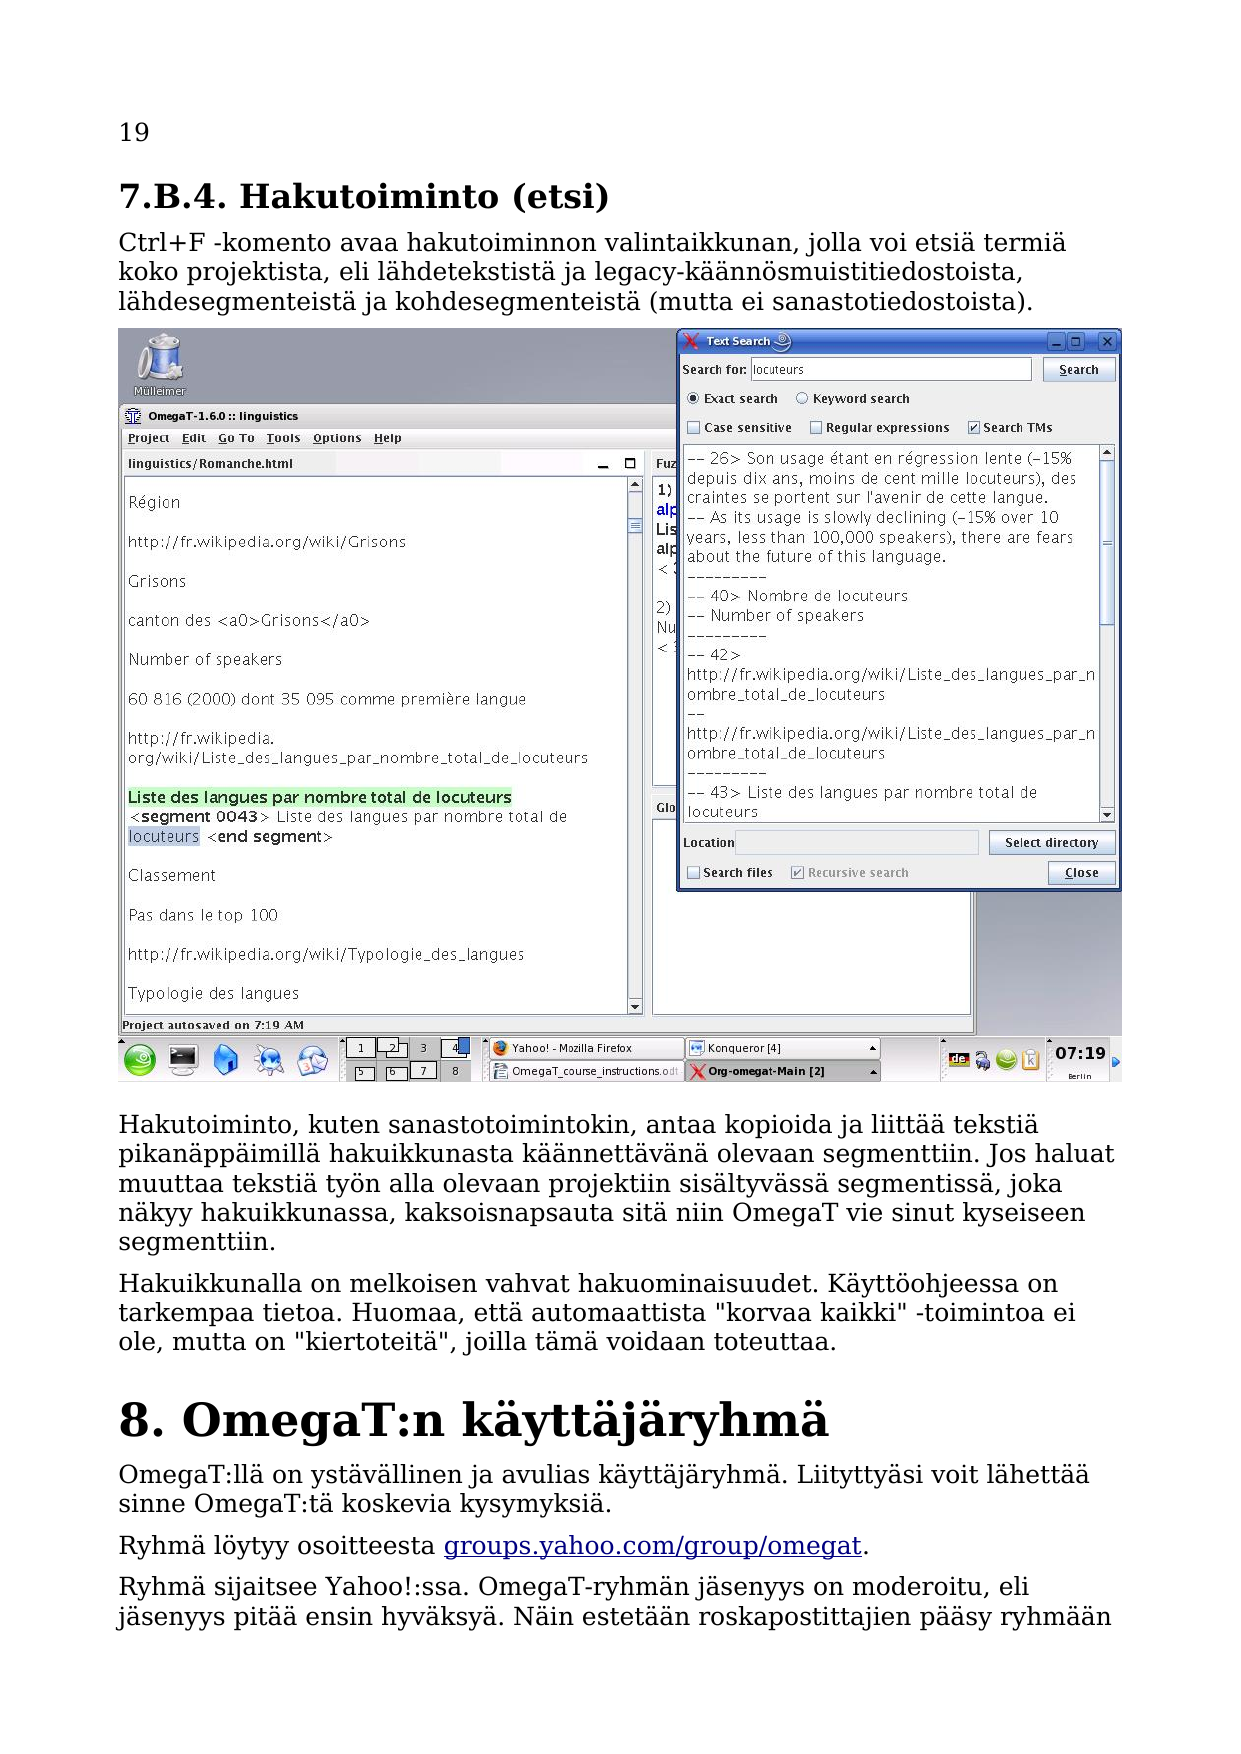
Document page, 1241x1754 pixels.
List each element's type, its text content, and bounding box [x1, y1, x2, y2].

text Ryhmä sijaitsee Yahoo!:ssa. OmegaT-ryhmän jäsenyys on moderoitu, eli jäsenyys pitää ensin hyväksyä. Näin estetään roskapostittajien pääsy ryhmään [118, 1573, 1122, 1631]
text Hakutoiminto, kuten sanastotoimintokin, antaa kopioida ja liittää tekstiä pikanäppäimillä hakuikkunasta käännettävänä olevaan segmenttiin. Jos haluat muuttaa tekstiä työn alla olevaan projektiin sisältyvässä segmentissä, joka näkyy hakuikkunassa, kaksoisnapsauta sitä niin OmegaT vie sinut kyseiseen segmenttiin. [118, 1082, 1122, 1256]
picture [118, 328, 1122, 1082]
text Hakuikkunalla on melkoisen vahvat hakuominaisuudet. Käyttöohjeessa on tarkempaa tietoa. Huomaa, että automaattista "korvaa kaikki" -toimintoa ei ole, mutta on "kiertoteitä", joilla tämä voidaan toteuttaa. [118, 1269, 1122, 1356]
subtitle 8. OmegaT:n käyttäjäryhmä [118, 1394, 1122, 1448]
text Ctrl+F -komento avaa hakutoiminnon valintaikkunan, jolla voi etsiä termiä koko projektista, eli lähdetekstistä ja legacy-käännösmuistitiedostoista, lähdesegmenteistä ja kohdesegmenteistä (mutta ei sanastotiedostoista). [118, 228, 1122, 316]
subtitle 7.B.4. Hakutoiminto (etsi) [118, 177, 1122, 216]
text Ryhmä löytyy osoitteesta groups.yahoo.com/group/omegat. [118, 1531, 1122, 1560]
text OmegaT:llä on ystävällinen ja avulias käyttäjäryhmä. Liityttyäsi voit lähettää sinne OmegaT:tä koskevia kysymyksiä. [118, 1460, 1122, 1518]
